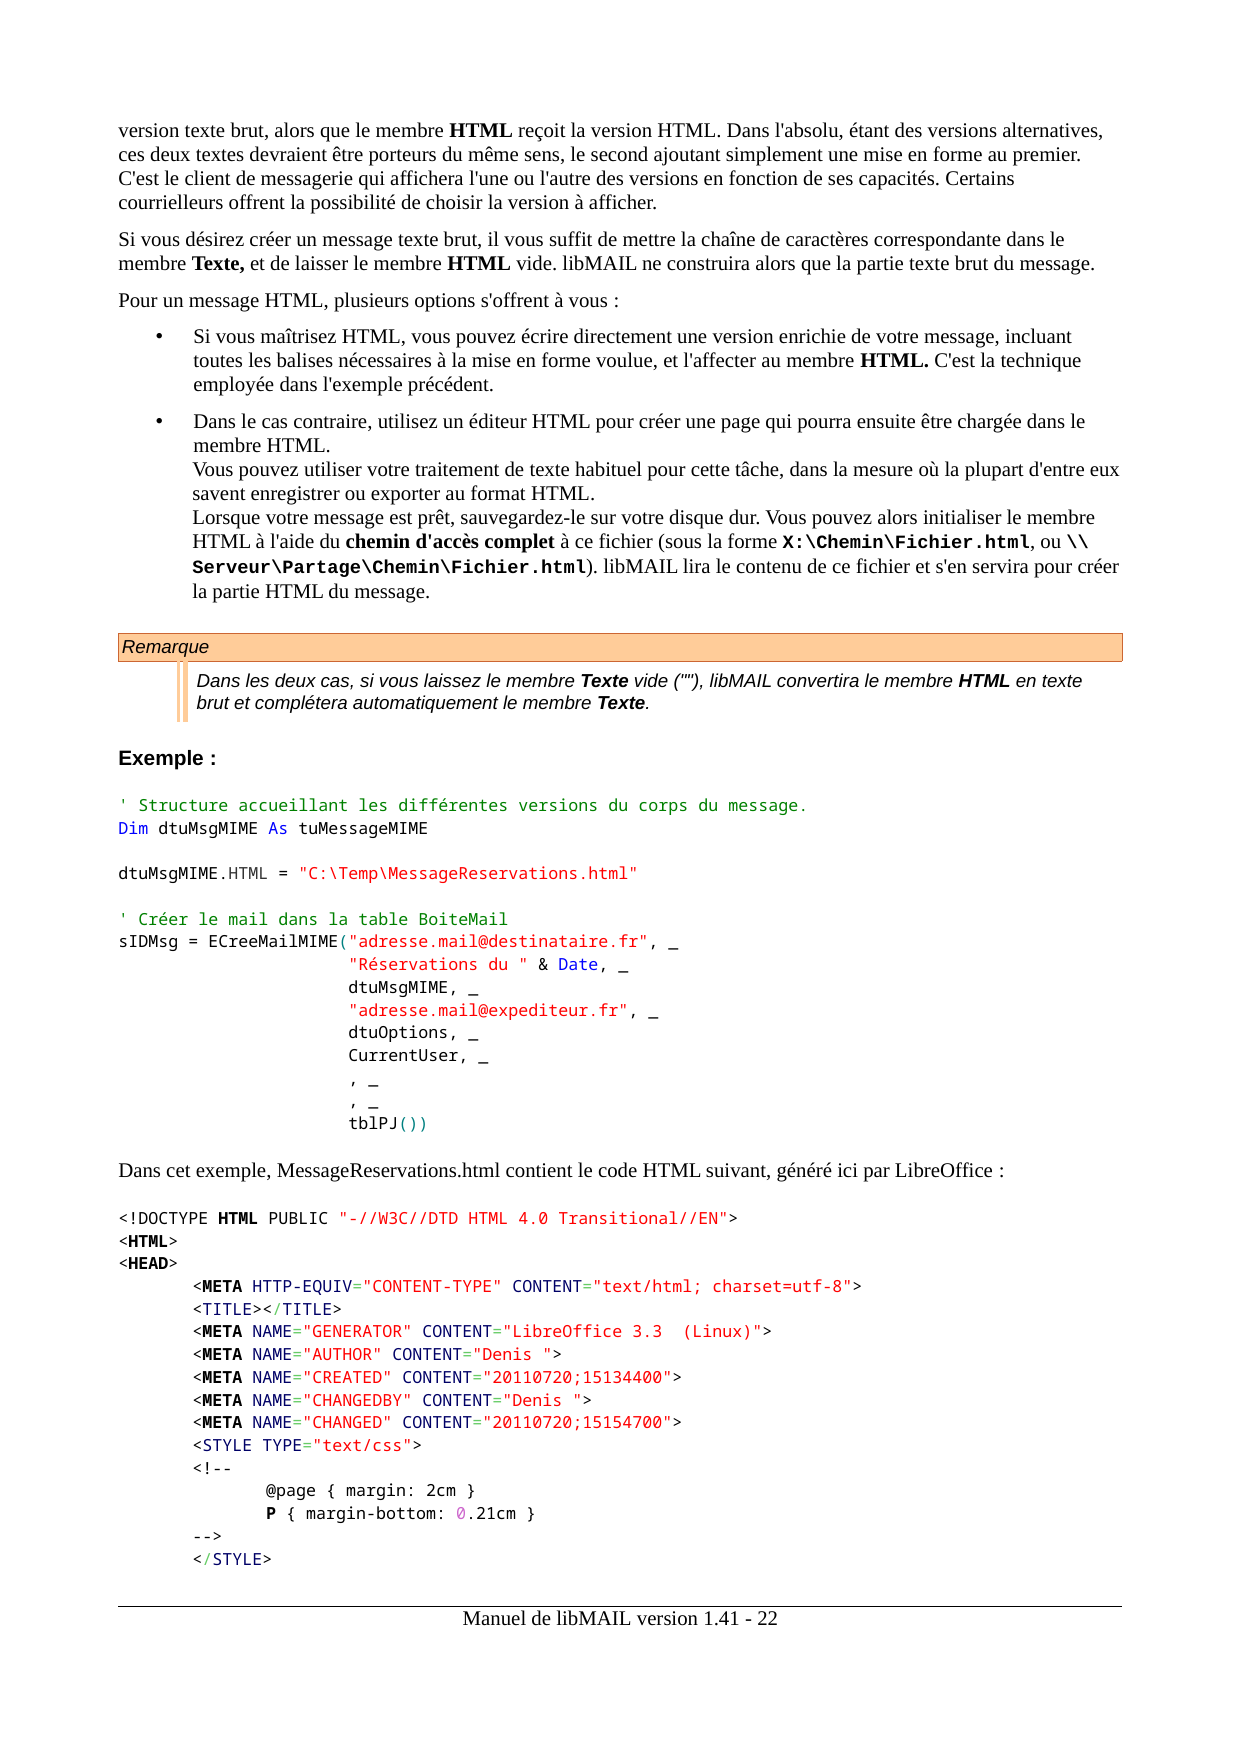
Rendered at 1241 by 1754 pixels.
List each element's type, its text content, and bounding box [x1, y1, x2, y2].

text , _ [118, 1089, 1122, 1112]
text sIDMsg = ECreeMailMIME("adresse.mail@destinataire.fr", _ [118, 930, 1122, 953]
text version texte brut, alors que le membre HTML reçoit la version HTML. Dans l'absolu, étant des versions alternatives, ces deux textes devraient être porteurs du même sens, le second ajoutant simplement une mise en forme au premier. C'est le client de messagerie qui affichera l'une ou l'autre des versions en fonction de ses capacités. Certains courrielleurs offrent la possibilité de choisir la version à afficher. [118, 118, 1122, 214]
text <META NAME="CHANGED" CONTENT="20110720;15154700"> [118, 1411, 1122, 1434]
list Si vous maîtrisez HTML, vous pouvez écrire directement une version enrichie de votre message, incluant toutes les balises nécessaires à la mise en forme voulue, et l'affecter au membre HTML. C'est la technique employée dans l'exemple précédent. [156, 324, 1122, 396]
text Lorsque votre message est prêt, sauvegardez-le sur votre disque dur. Vous pouvez alors initialiser le membre HTML à l'aide du chemin d'accès complet à ce fichier (sous la forme X:\Chemin\Fichier.html, ou \\Serveur\Partage\Chemin\Fichier.html). libMAIL lira le contenu de ce fichier et s'en servira pour créer la partie HTML du message. [192, 505, 1122, 603]
text "adresse.mail@expediteur.fr", _ [118, 998, 1122, 1021]
text CurrentUser, _ [118, 1043, 1122, 1066]
text <HEAD> [118, 1252, 1122, 1275]
text Si vous désirez créer un message texte brut, il vous suffit de mettre la chaîne de caractères correspondante dans le membre Texte, et de laisser le membre HTML vide. libMAIL ne construira alors que la partie texte brut du message. [118, 227, 1122, 275]
text <TITLE></TITLE> [118, 1297, 1122, 1320]
text "Réservations du " & Date, _ [118, 953, 1122, 975]
text Dans cet exemple, MessageReservations.html contient le code HTML suivant, généré ici par LibreOffice : [118, 1158, 1122, 1182]
text <META HTTP-EQUIV="CONTENT-TYPE" CONTENT="text/html; charset=utf-8"> [118, 1275, 1122, 1297]
text dtuMsgMIME, _ [118, 975, 1122, 998]
text </STYLE> [118, 1547, 1122, 1570]
text --> [118, 1524, 1122, 1547]
text <!DOCTYPE HTML PUBLIC "-//W3C//DTD HTML 4.0 Transitional//EN"> [118, 1207, 1122, 1229]
text <HTML> [118, 1229, 1122, 1252]
text P { margin-bottom: 0.21cm } [118, 1502, 1122, 1524]
text <META NAME="AUTHOR" CONTENT="Denis "> [118, 1343, 1122, 1366]
text <STYLE TYPE="text/css"> [118, 1434, 1122, 1456]
text Vous pouvez utiliser votre traitement de texte habituel pour cette tâche, dans la mesure où la plupart d'entre eux savent enregistrer ou exporter au format HTML. [192, 457, 1122, 505]
text Dim dtuMsgMIME As tuMessageMIME [118, 816, 1122, 839]
text Exemple : [118, 746, 1122, 770]
list Dans le cas contraire, utilisez un éditeur HTML pour créer une page qui pourra ensuite être chargée dans le membre HTML. [156, 409, 1122, 457]
text , _ [118, 1066, 1122, 1089]
text Pour un message HTML, plusieurs options s'offrent à vous : [118, 287, 1122, 312]
text dtuMsgMIME.HTML = "C:\Temp\MessageReservations.html" [118, 862, 1122, 884]
text <META NAME="CREATED" CONTENT="20110720;15134400"> [118, 1366, 1122, 1388]
text ' Structure accueillant les différentes versions du corps du message. [118, 794, 1122, 816]
text tblPJ()) [118, 1112, 1122, 1134]
text dtuOptions, _ [118, 1021, 1122, 1043]
text <META NAME="GENERATOR" CONTENT="LibreOffice 3.3 (Linux)"> [118, 1320, 1122, 1343]
text Dans les deux cas, si vous laissez le membre Texte vide (""), libMAIL convertira le membre HTML en texte brut et complétera automatiquement le membre Texte. [188, 662, 1122, 722]
text @page { margin: 2cm } [118, 1479, 1122, 1502]
text <META NAME="CHANGEDBY" CONTENT="Denis "> [118, 1388, 1122, 1411]
text ' Créer le mail dans la table BoiteMail [118, 907, 1122, 930]
text Remarque [119, 634, 1122, 661]
text <!-- [118, 1456, 1122, 1479]
